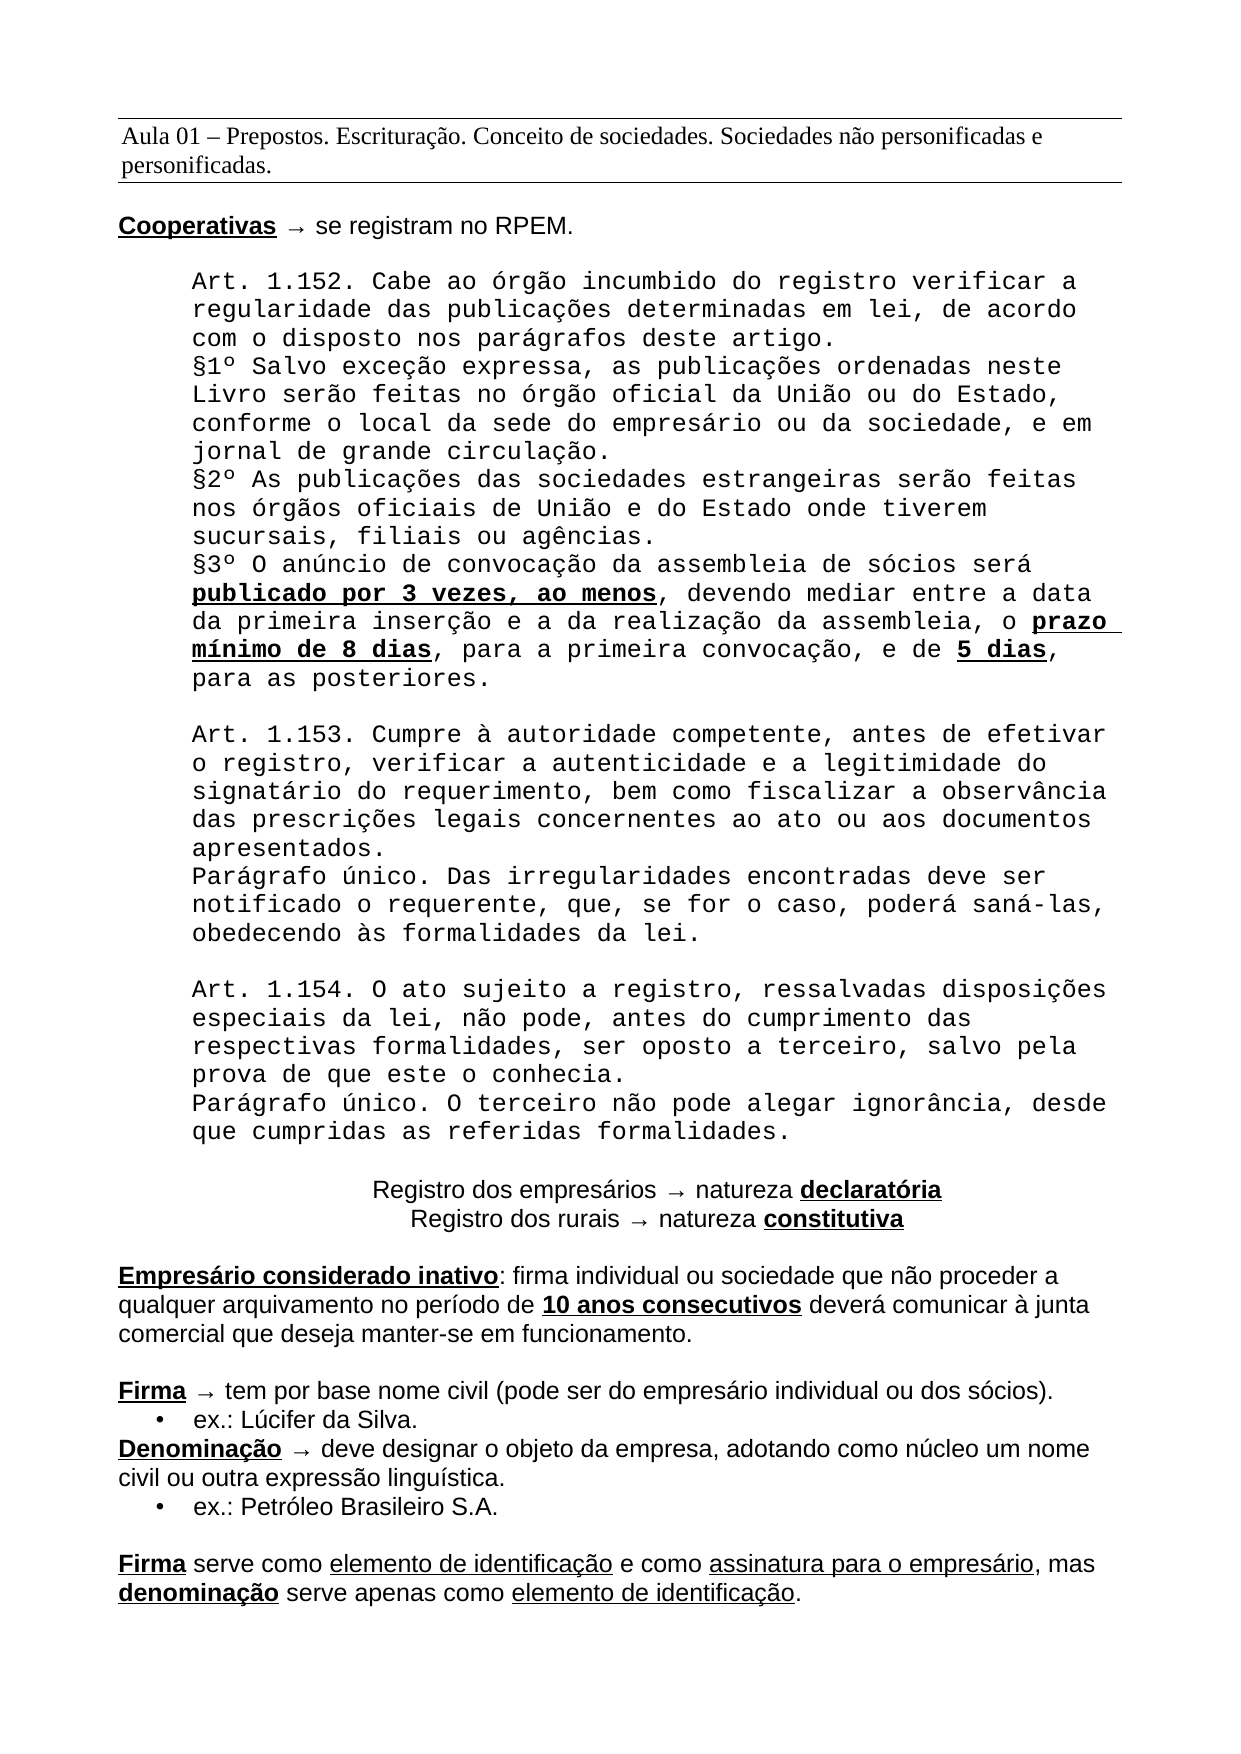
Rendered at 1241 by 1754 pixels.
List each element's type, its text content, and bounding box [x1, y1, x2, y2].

text Empresário considerado inativo: firma individual ou sociedade que não proceder a qualquer arquivamento no período de 10 anos consecutivos deverá comunicar à junta comercial que deseja manter-se em funcionamento. [118, 1261, 1122, 1348]
text Registro dos empresários → natureza declaratória [192, 1175, 1122, 1204]
list ex.: Petróleo Brasileiro S.A. [156, 1491, 1122, 1520]
text Cooperativas → se registram no RPEM. [118, 211, 1122, 240]
text Parágrafo único. Das irregularidades encontradas deve ser notificado o requerente, que, se for o caso, poderá saná-las, obedecendo às formalidades da lei. [192, 863, 1122, 948]
text Registro dos rurais → natureza constitutiva [192, 1204, 1122, 1233]
text §1º Salvo exceção expressa, as publicações ordenadas neste Livro serão feitas no órgão oficial da União ou do Estado, conforme o local da sede do empresário ou da sociedade, e em jornal de grande circulação. [192, 353, 1122, 467]
text Firma serve como elemento de identificação e como assinatura para o empresário, mas denominação serve apenas como elemento de identificação. [118, 1549, 1122, 1607]
text Art. 1.153. Cumpre à autoridade competente, antes de efetivar o registro, verificar a autenticidade e a legitimidade do signatário do requerimento, bem como fiscalizar a observância das prescrições legais concernentes ao ato ou aos documentos apresentados. [192, 722, 1122, 863]
text §3º O anúncio de convocação da assembleia de sócios será publicado por 3 vezes, ao menos, devendo mediar entre a data da primeira inserção e a da realização da assembleia, o prazo mínimo de 8 dias, para a primeira convocação, e de 5 dias, para as posteriores. [192, 552, 1122, 693]
text §2º As publicações das sociedades estrangeiras serão feitas nos órgãos oficiais de União e do Estado onde tiverem sucursais, filiais ou agências. [192, 467, 1122, 552]
text Art. 1.152. Cabe ao órgão incumbido do registro verificar a regularidade das publicações determinadas em lei, de acordo com o disposto nos parágrafos deste artigo. [192, 268, 1122, 353]
text Art. 1.154. O ato sujeito a registro, ressalvadas disposições especiais da lei, não pode, antes do cumprimento das respectivas formalidades, ser oposto a terceiro, salvo pela prova de que este o conhecia. [192, 977, 1122, 1090]
text Firma → tem por base nome civil (pode ser do empresário individual ou dos sócios). [118, 1376, 1122, 1405]
list ex.: Lúcifer da Silva. [156, 1405, 1122, 1434]
text Parágrafo único. O terceiro não pode alegar ignorância, desde que cumpridas as referidas formalidades. [192, 1090, 1122, 1147]
text Denominação → deve designar o objeto da empresa, adotando como núcleo um nome civil ou outra expressão linguística. [118, 1434, 1122, 1491]
